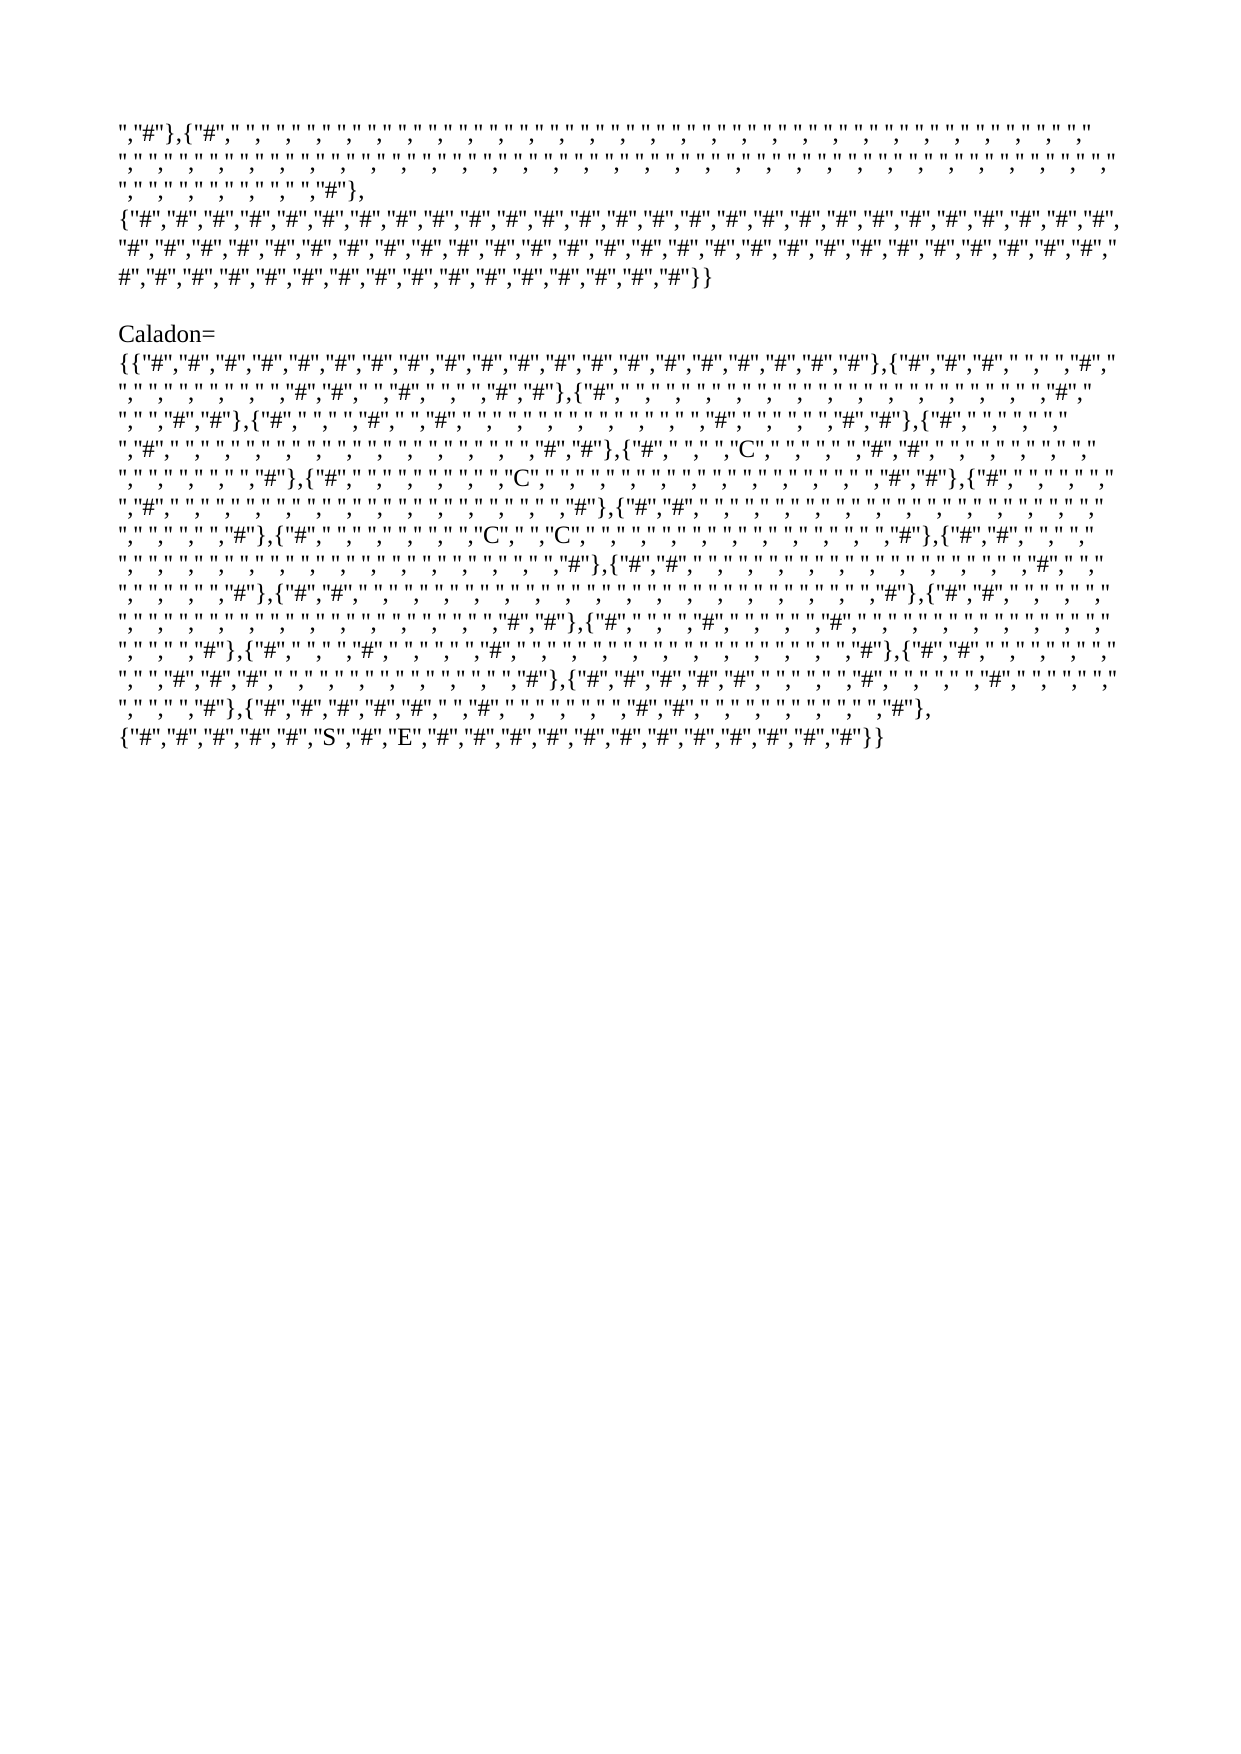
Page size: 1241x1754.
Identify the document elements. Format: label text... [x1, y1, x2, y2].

text Caladon= [118, 319, 1122, 348]
text {{''#'',''#'',''#'',''#'',''#'',''#'',''#'',''#'',''#'',''#'',''#'',''#'',''#'',''#'',''#'',''#'',''#'',''#'',''#'',''#''},{''#'',''#'',''#'','' '','' '',''#'','' '','' '','' '','' '','' '','' '',''#'',''#'','' '',''#'','' '','' '',''#'',''#''},{''#'','' '','' '','' '','' '','' '','' '','' '','' '','' '','' '','' '','' '','' '','' '',''#'','' '','' '',''#'',''#''},{''#'','' '','' '',''#'','' '',''#'','' '','' '','' '','' '','' '','' '','' '','' '',''#'','' '','' '','' '',''#'',''#''},{''#'','' '','' '','' '','' '',''#'','' '','' '','' '','' '','' '','' '','' '','' '','' '','' '','' '','' '',''#'',''#''},{''#'','' '','' '',''C'','' '','' '','' '',''#'',''#'','' '','' '','' '','' '','' '','' '','' '','' '','' '','' '',''#''},{''#'','' '','' '','' '','' '','' '',''C'','' '','' '','' '','' '','' '','' '','' '','' '','' '','' '','' '',''#'',''#''},{''#'','' '','' '','' '','' '',''#'','' '','' '','' '','' '','' '','' '','' '','' '','' '','' '','' '','' '','' '',''#''},{''#'',''#'','' '','' '','' '','' '','' '','' '','' '','' '','' '','' '','' '','' '','' '','' '','' '','' '','' '',''#''},{''#'','' '','' '','' '','' '','' '',''C'','' '',''C'','' '','' '','' '','' '','' '','' '','' '','' '','' '','' '',''#''},{''#'',''#'','' '','' '','' '','' '','' '','' '','' '','' '','' '','' '','' '','' '','' '','' '','' '','' '','' '',''#''},{''#'',''#'','' '','' '','' '','' '','' '','' '','' '','' '','' '','' '','' '',''#'','' '','' '','' '','' '','' '',''#''},{''#'',''#'','' '','' '','' '','' '','' '','' '','' '','' '','' '','' '','' '','' '','' '','' '','' '','' '','' '',''#''},{''#'',''#'','' '','' '','' '','' '','' '','' '','' '','' '','' '','' '','' '','' '','' '','' '','' '','' '',''#'',''#''},{''#'','' '','' '',''#'','' '','' '','' '',''#'','' '','' '','' '','' '','' '','' '','' '','' '','' '','' '','' '',''#''},{''#'','' '','' '',''#'','' '','' '','' '',''#'','' '','' '','' '','' '','' '','' '','' '','' '','' '','' '','' '',''#''},{''#'',''#'','' '','' '','' '','' '','' '','' '',''#'',''#'',''#'','' '','' '','' '','' '','' '','' '','' '','' '',''#''},{''#'',''#'',''#'',''#'',''#'','' '','' '','' '',''#'','' '','' '','' '',''#'','' '','' '','' '','' '','' '','' '',''#''},{''#'',''#'',''#'',''#'',''#'','' '',''#'','' '','' '','' '','' '',''#'',''#'','' '','' '','' '','' '','' '','' '',''#''},{''#'',''#'',''#'',''#'',''#'',''S'',''#'',''E'',''#'',''#'',''#'',''#'',''#'',''#'',''#'',''#'',''#'',''#'',''#'',''#''}} [118, 348, 1122, 751]
text '',''#''},{''#'','' '','' '','' '','' '','' '','' '','' '','' '','' '','' '','' '','' '','' '','' '','' '','' '','' '','' '','' '','' '','' '','' '','' '','' '','' '','' '','' '','' '','' '','' '','' '','' '','' '','' '','' '','' '','' '','' '','' '','' '','' '','' '','' '','' '','' '','' '','' '','' '','' '','' '','' '','' '','' '','' '','' '','' '','' '','' '','' '','' '','' '','' '','' '','' '','' '','' '','' '','' '',''#''},{''#'',''#'',''#'',''#'',''#'',''#'',''#'',''#'',''#'',''#'',''#'',''#'',''#'',''#'',''#'',''#'',''#'',''#'',''#'',''#'',''#'',''#'',''#'',''#'',''#'',''#'',''#'',''#'',''#'',''#'',''#'',''#'',''#'',''#'',''#'',''#'',''#'',''#'',''#'',''#'',''#'',''#'',''#'',''#'',''#'',''#'',''#'',''#'',''#'',''#'',''#'',''#'',''#'',''#'',''#'',''#'',''#'',''#'',''#'',''#'',''#'',''#'',''#'',''#'',''#'',''#'',''#'',''#'',''#'',''#''}} [118, 118, 1122, 291]
